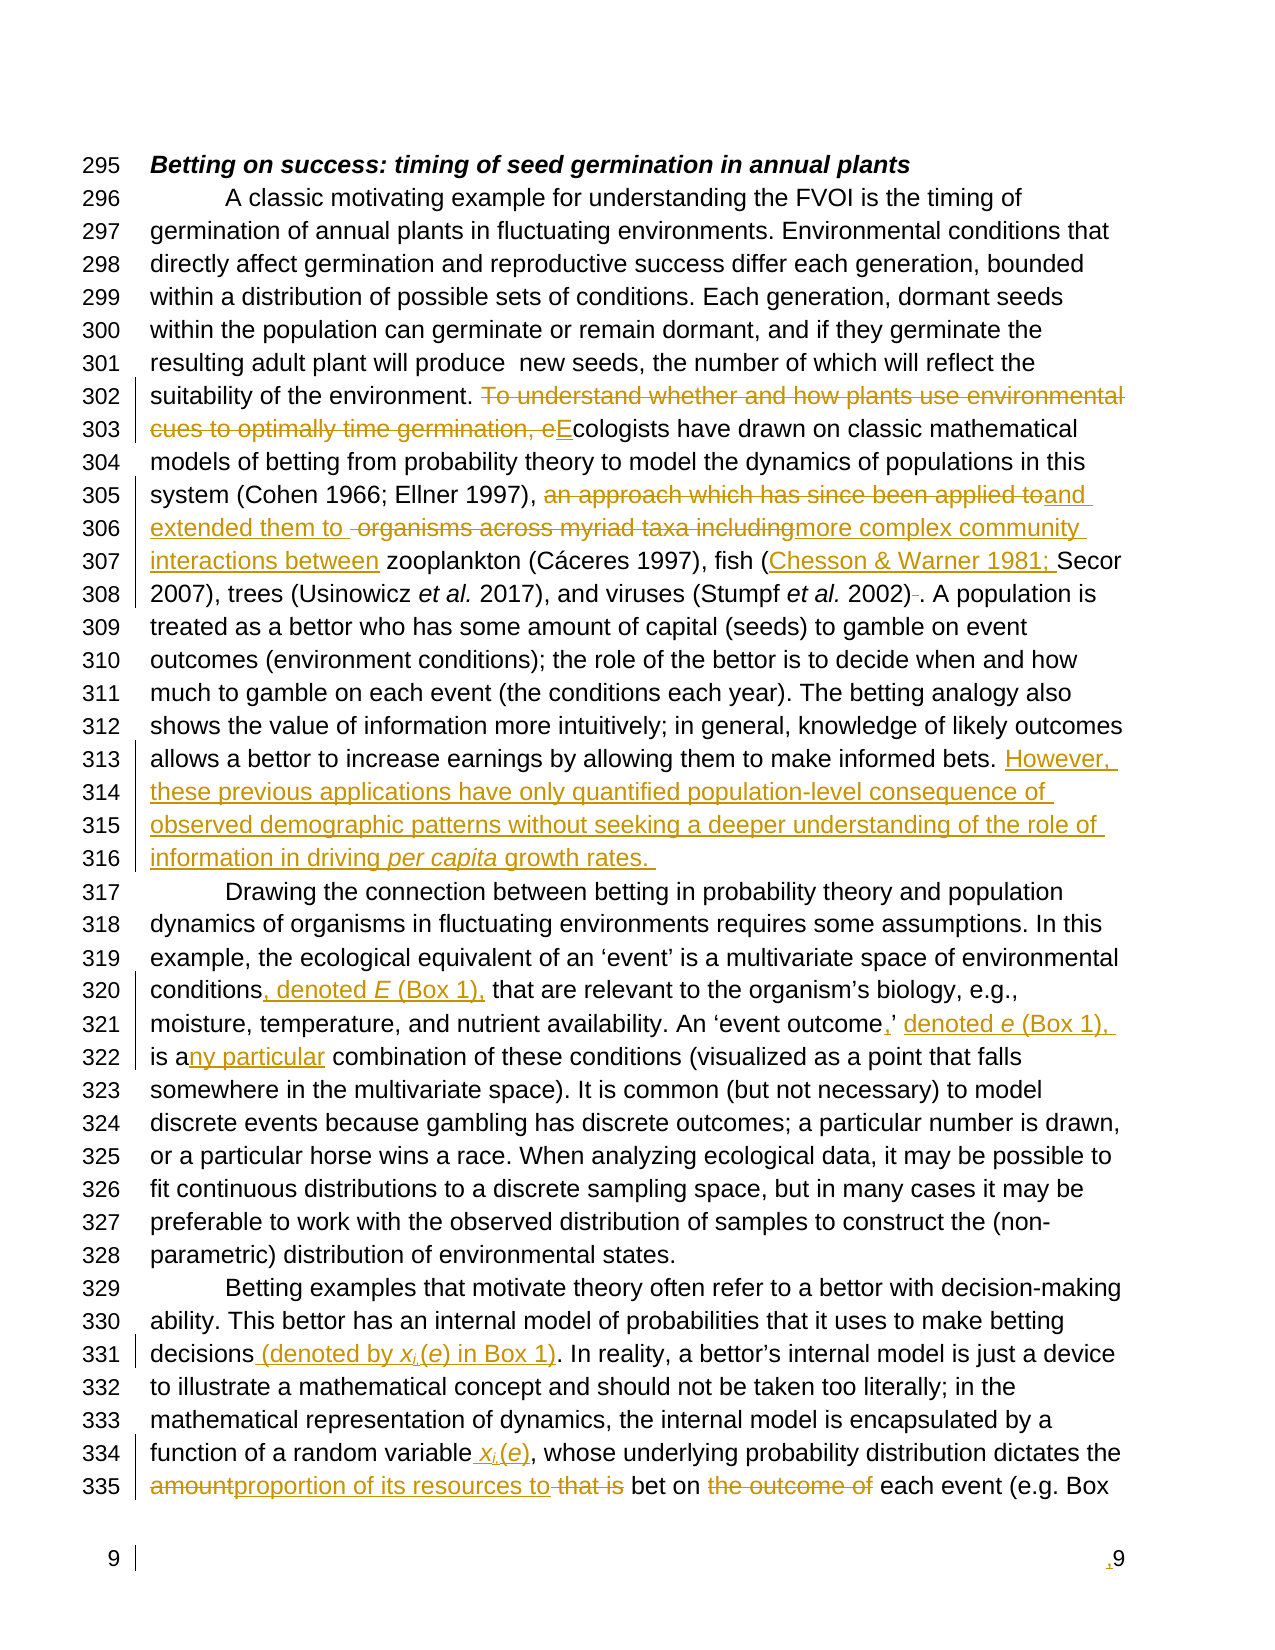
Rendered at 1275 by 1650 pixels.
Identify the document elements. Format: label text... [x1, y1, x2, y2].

text Betting on success: timing of seed germination in annual plants [150, 150, 1125, 179]
text Drawing the connection between betting in probability theory and population dynamics of organisms in fluctuating environments requires some assumptions. In this example, the ecological equivalent of an ‘event’ is a multivariate space of environmental conditions, denoted E (Box 1), that are relevant to the organism’s biology, e.g., moisture, temperature, and nutrient availability. An ‘event outcome,’ denoted e (Box 1), is any particular combination of these conditions (visualized as a point that falls somewhere in the multivariate space). It is common (but not necessary) to model discrete events because gambling has discrete outcomes; a particular number is drawn, or a particular horse wins a race. When analyzing ecological data, it may be possible to fit continuous distributions to a discrete sampling space, but in many cases it may be preferable to work with the observed distribution of samples to construct the (non-parametric) distribution of environmental states. [150, 876, 1125, 1268]
text A classic motivating example for understanding the FVOI is the timing of germination of annual plants in fluctuating environments. Environmental conditions that directly affect germination and reproductive success differ each generation, bounded within a distribution of possible sets of conditions. Each generation, dormant seeds within the population can germinate or remain dormant, and if they germinate the resulting adult plant will produce new seeds, the number of which will reflect the suitability of the environment. Ecologists have drawn on classic mathematical models of betting from probability theory to model the dynamics of populations in this system (Cohen 1966; Ellner 1997), and extended them to more complex community interactions between zooplankton (Cáceres 1997), fish (Chesson & Warner 1981; Secor 2007), trees (Usinowicz et al. 2017), and viruses (Stumpf et al. 2002). A population is treated as a bettor who has some amount of capital (seeds) to gamble on event outcomes (environment conditions); the role of the bettor is to decide when and how much to gamble on each event (the conditions each year). The betting analogy also shows the value of information more intuitively; in general, knowledge of likely outcomes allows a bettor to increase earnings by allowing them to make informed bets. However, these previous applications have only quantified population-level consequence of observed demographic patterns without seeking a deeper understanding of the role of information in driving per capita growth rates. [150, 183, 1125, 872]
text Betting examples that motivate theory often refer to a bettor with decision-making ability. This bettor has an internal model of probabilities that it uses to make betting decisions (denoted by xi,(e) in Box 1). In reality, a bettor’s internal model is just a device to illustrate a mathematical concept and should not be taken too literally; in the mathematical representation of dynamics, the internal model is encapsulated by a function of a random variable xi,(e), whose underlying probability distribution dictates the proportion of its resources to bet on each event (e.g. Box 1). Extending the analogy of internal models to ecological dynamics does lead to interesting biological questions. Organisms, or even populations, may have the ability to learn and improve decisions by learning the odds in a way that is more similar to a bettor that learns probabilities. In other cases, “decisions” are actually hard-wired life history transitions that are initiated by a particular stimulus or cue. For example, the “decision” of a seed to germinate is not behavioral, but is driven by a biochemical reaction initiated at the seed’s surface that generates a cascade of internal changes. The “internal model” is actually the population-level manifestation of these decisions because the allocation of resources to reproduction in each generation is a population-level phenomenon. Thus in making analogies to probability theory, we are actually treating the population as a bettor whose internal model is really a distribution of individual-level decisions made across all individuals. In our notation, 𝜌i is the rate at which a bettor accumulates wealth or a population accumulates new individuals (i.e. per capita growth). [150, 1273, 1125, 1499]
